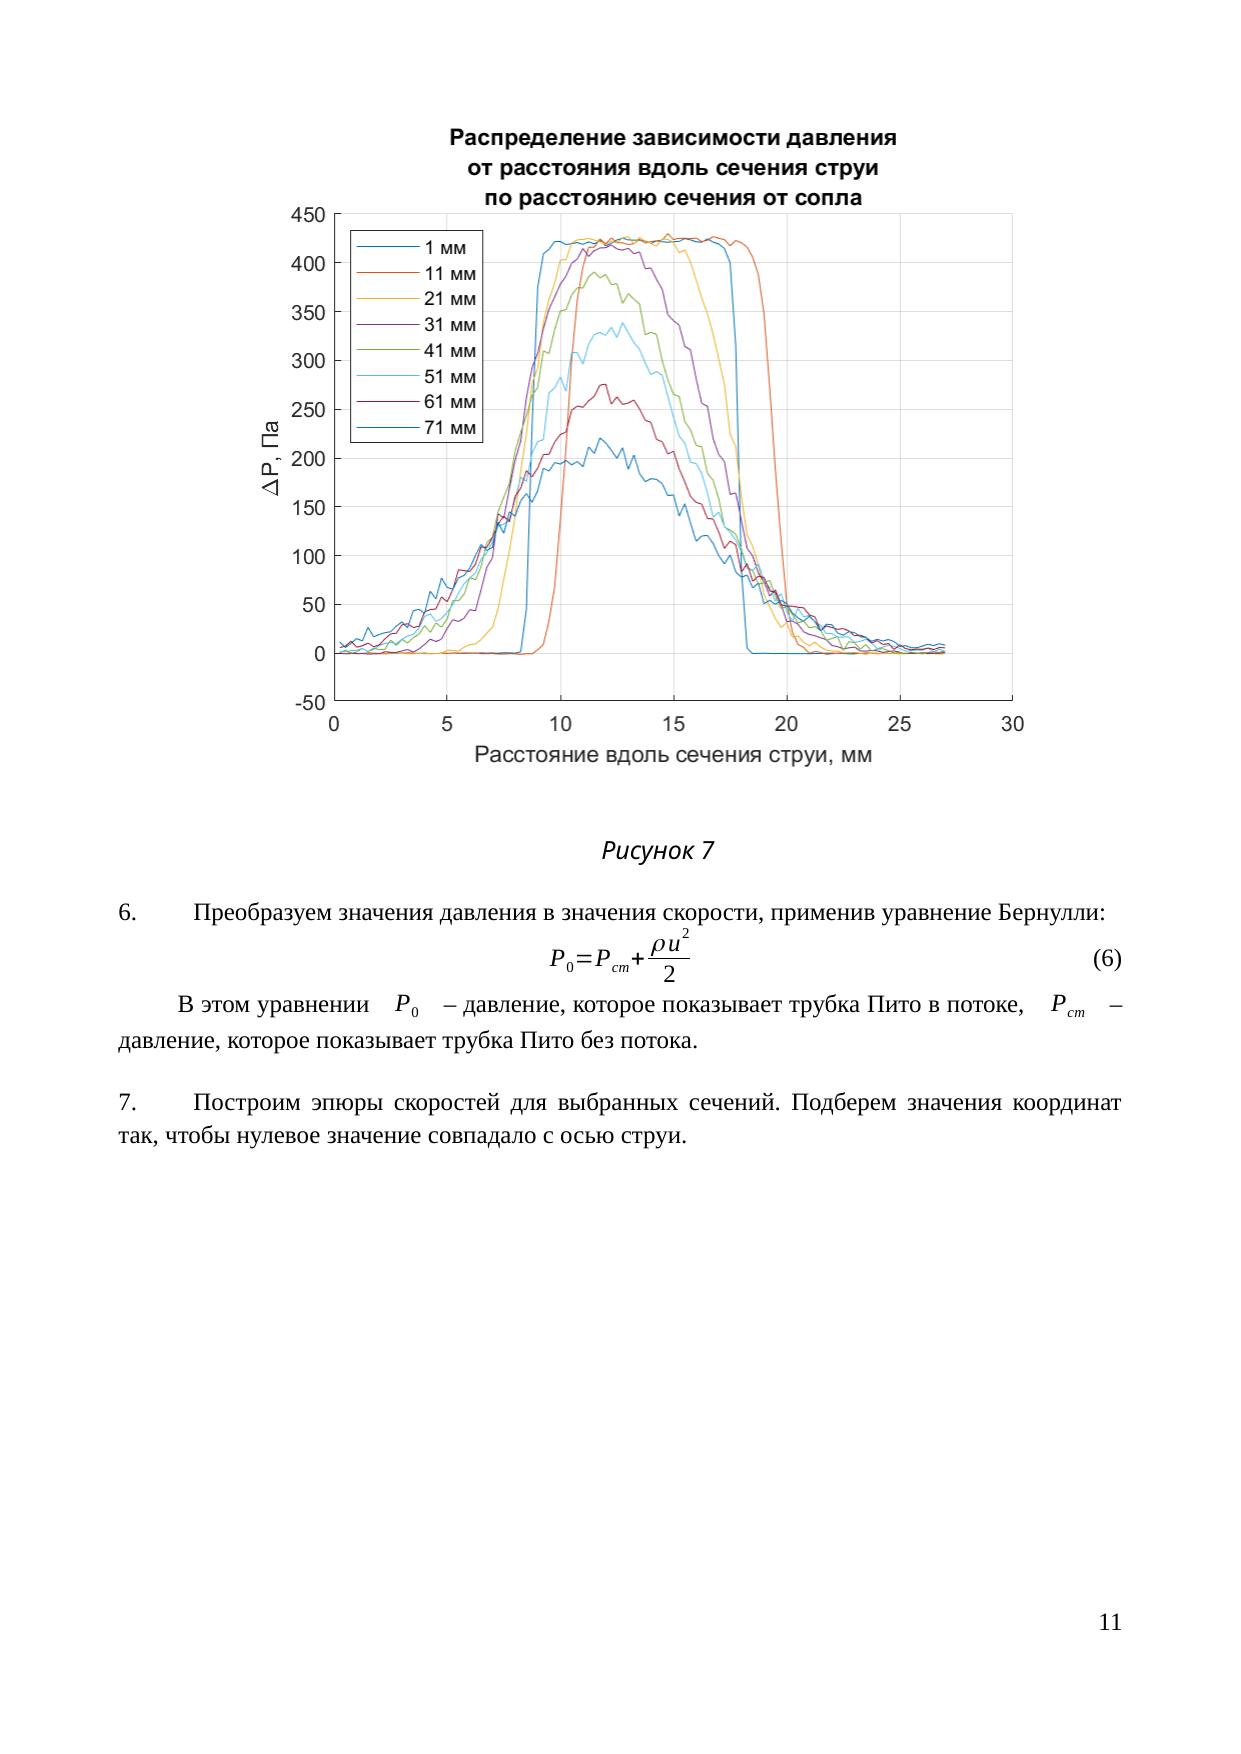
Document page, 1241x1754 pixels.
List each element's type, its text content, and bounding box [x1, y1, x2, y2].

text (6) [118, 925, 1122, 989]
text В этом уравнении – давление, которое показывает трубка Пито в потоке, – давление, которое показывает трубка Пито без потока. [118, 989, 1122, 1054]
list Построим эпюры скоростей для выбранных сечений. Подберем значения координат так, чтобы нулевое значение совпадало с осью струи. [118, 1087, 1122, 1149]
list Рисунок 7 [156, 833, 1122, 867]
list Преобразуем значения давления в значения скорости, применив уравнение Бернулли: [118, 897, 1122, 925]
picture [220, 118, 1096, 774]
